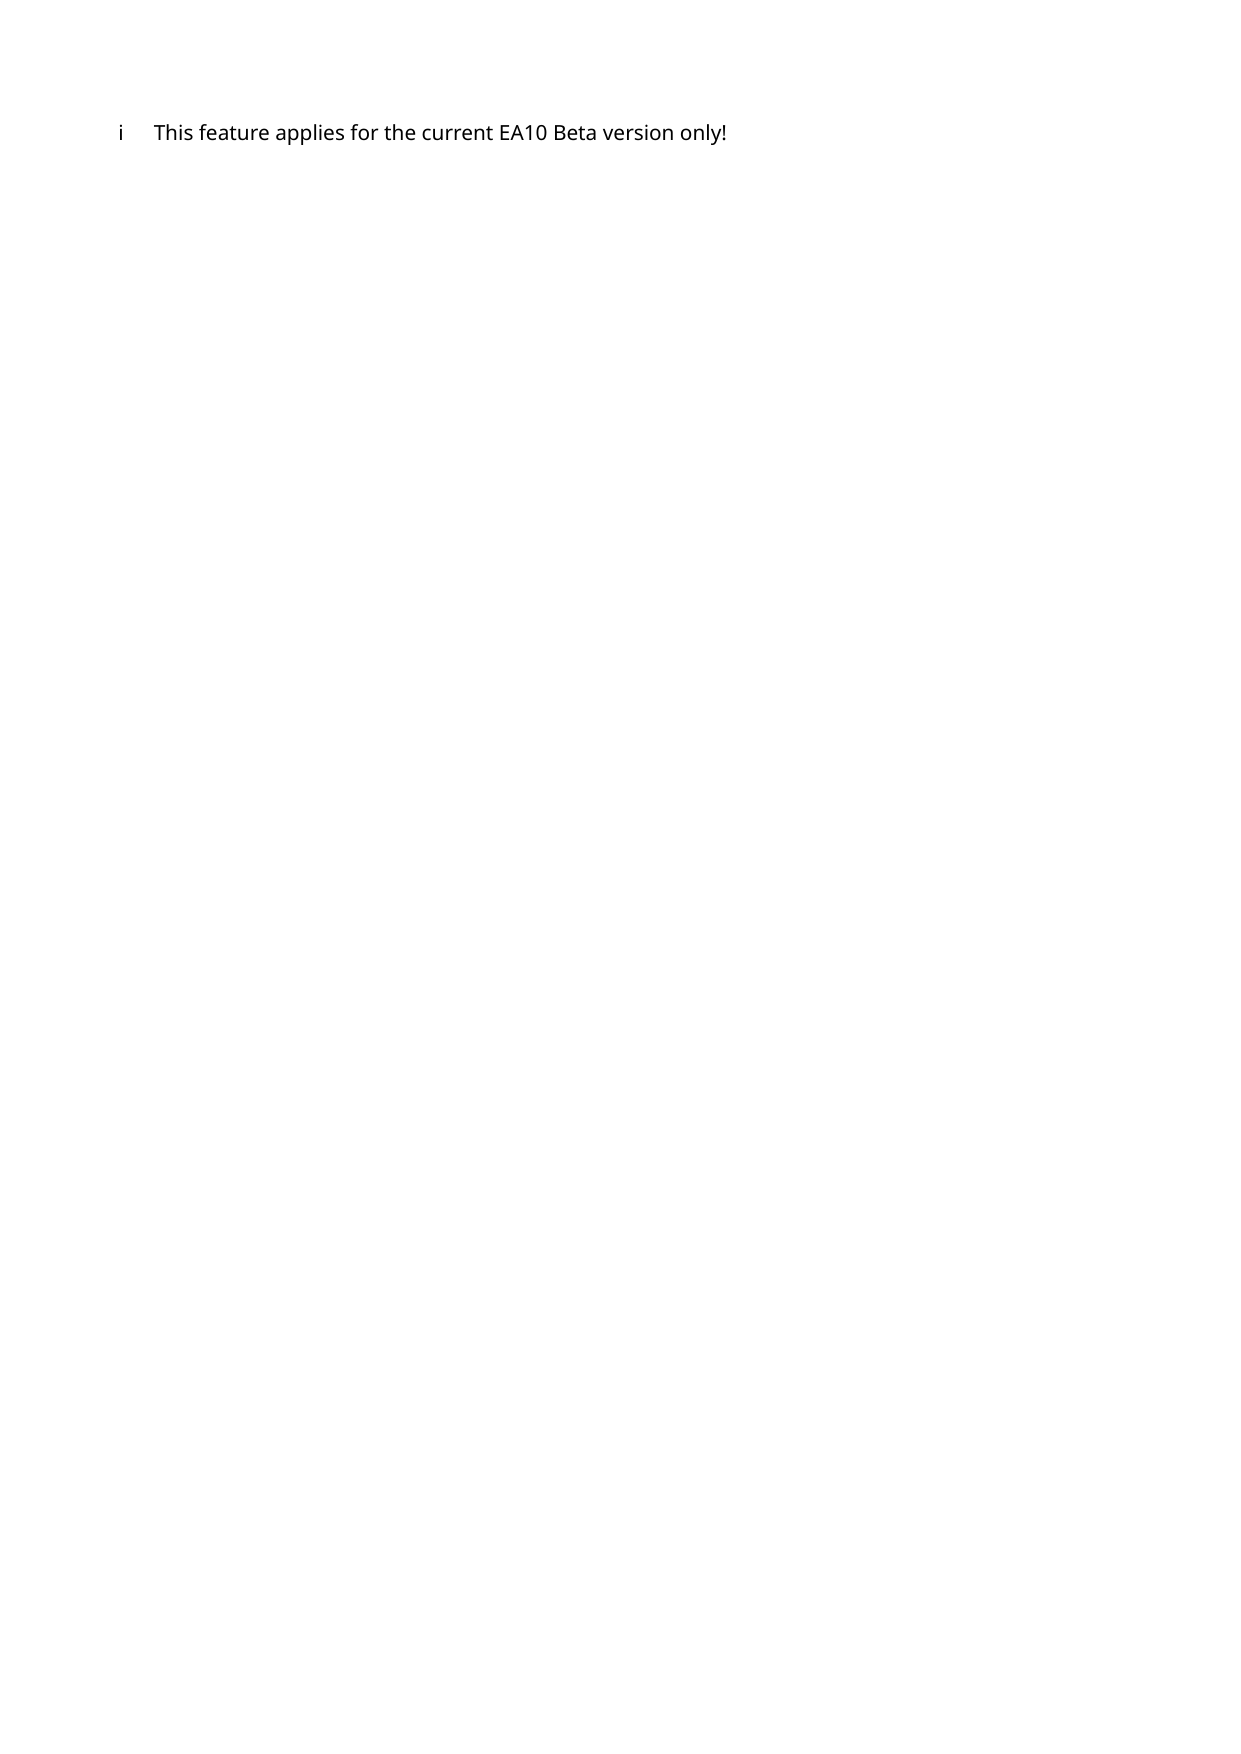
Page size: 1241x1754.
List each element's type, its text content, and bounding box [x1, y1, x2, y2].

text This feature applies for the current EA10 Beta version only! [118, 118, 1122, 147]
